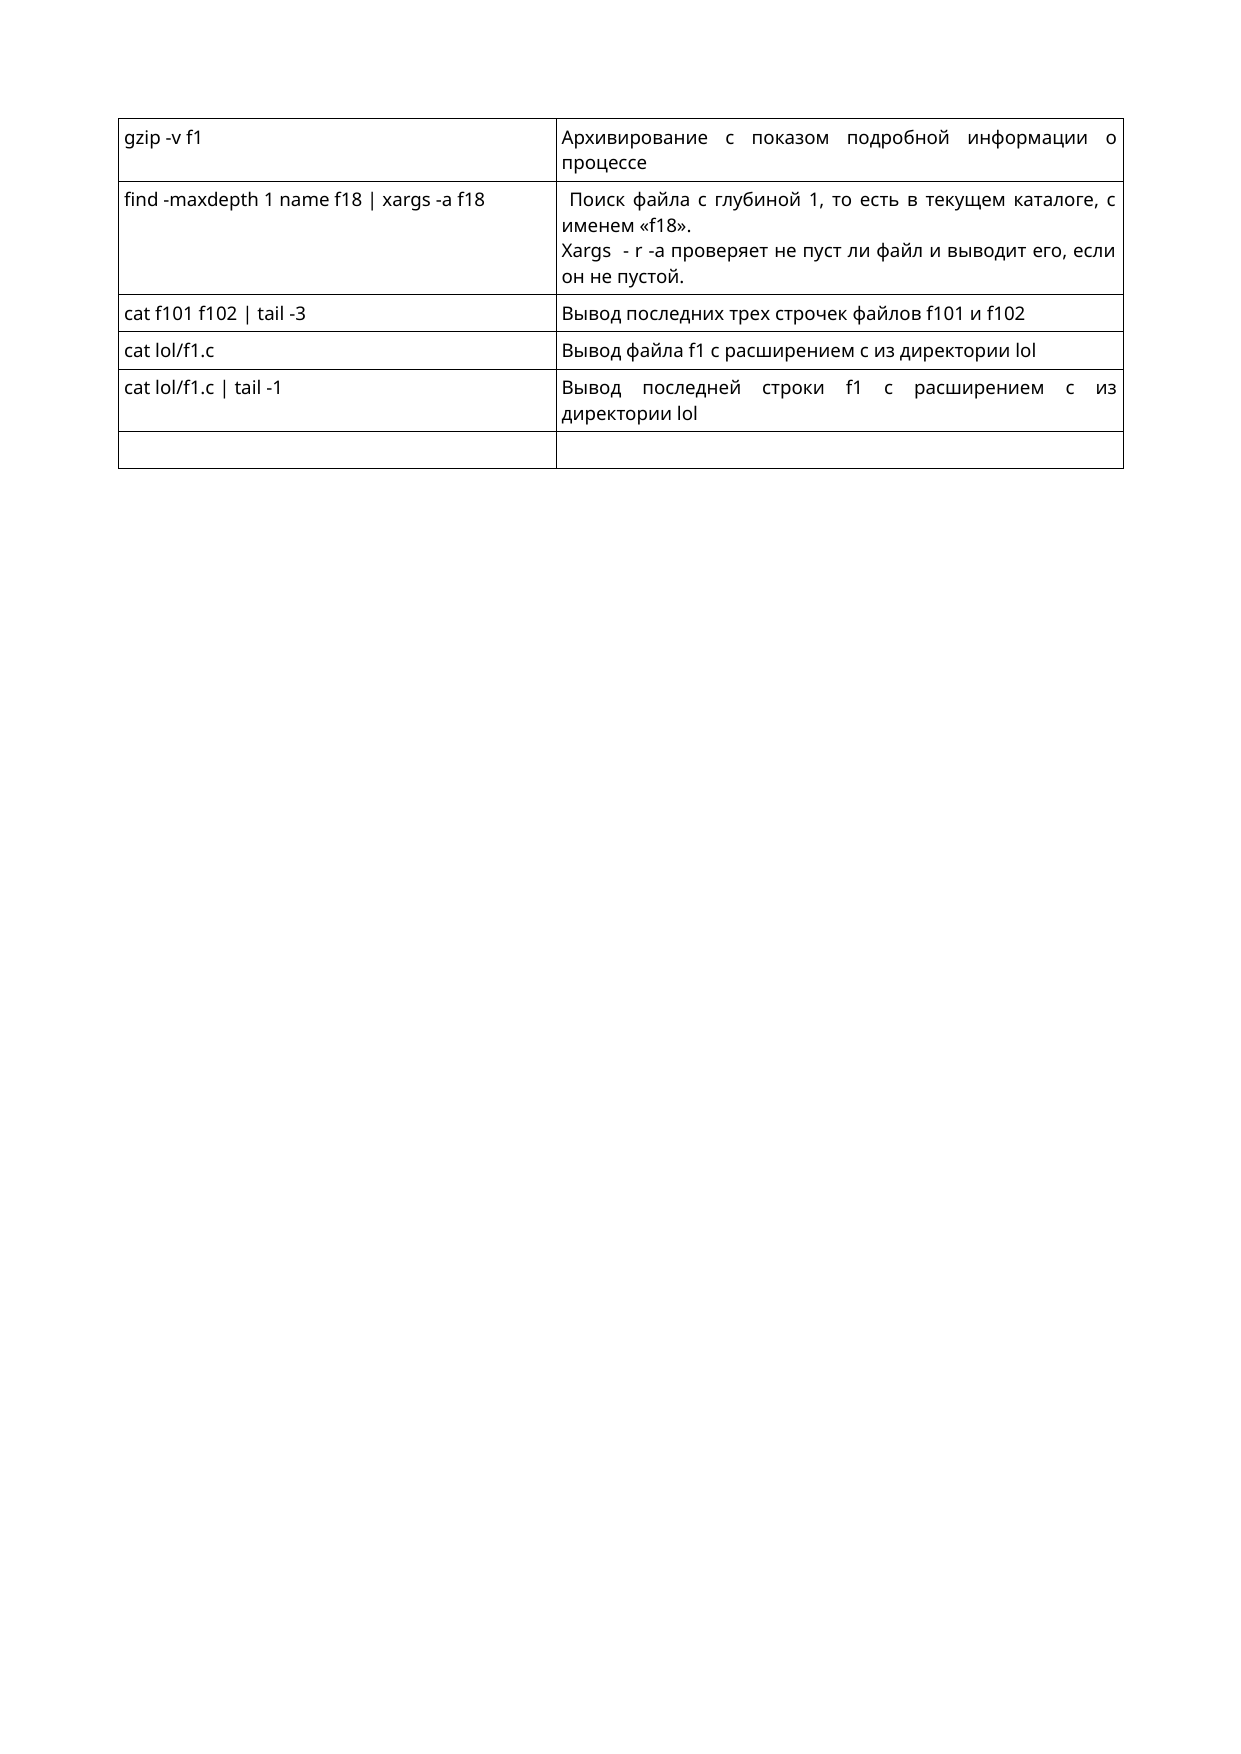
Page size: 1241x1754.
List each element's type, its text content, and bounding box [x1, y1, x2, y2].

table_cell Вывод последних трех строчек файлов f101 и f102 [557, 295, 1123, 331]
table_cell Вывод файла f1 с расширением с из директории lol [557, 332, 1123, 368]
table_cell Вывод последней строки f1 с расширением c из директории lol [557, 370, 1123, 431]
table_cell find -maxdepth 1 name f18 | xargs -a f18 [119, 182, 556, 294]
table_cell gzip -v f1 [119, 119, 556, 181]
table_cell [557, 432, 1123, 468]
table_cell Архивирование с показом подробной информации о процессе [557, 119, 1123, 181]
table_cell cat lol/f1.c [119, 332, 556, 368]
table_cell Поиск файла с глубиной 1, то есть в текущем каталоге, с именем «f18». Xargs - r -a проверяет не пуст ли файл и выводит его, если он не пустой. [557, 182, 1123, 294]
table_cell cat f101 f102 | tail -3 [119, 295, 556, 331]
table_cell [119, 432, 556, 468]
table_cell cat lol/f1.c | tail -1 [119, 370, 556, 431]
